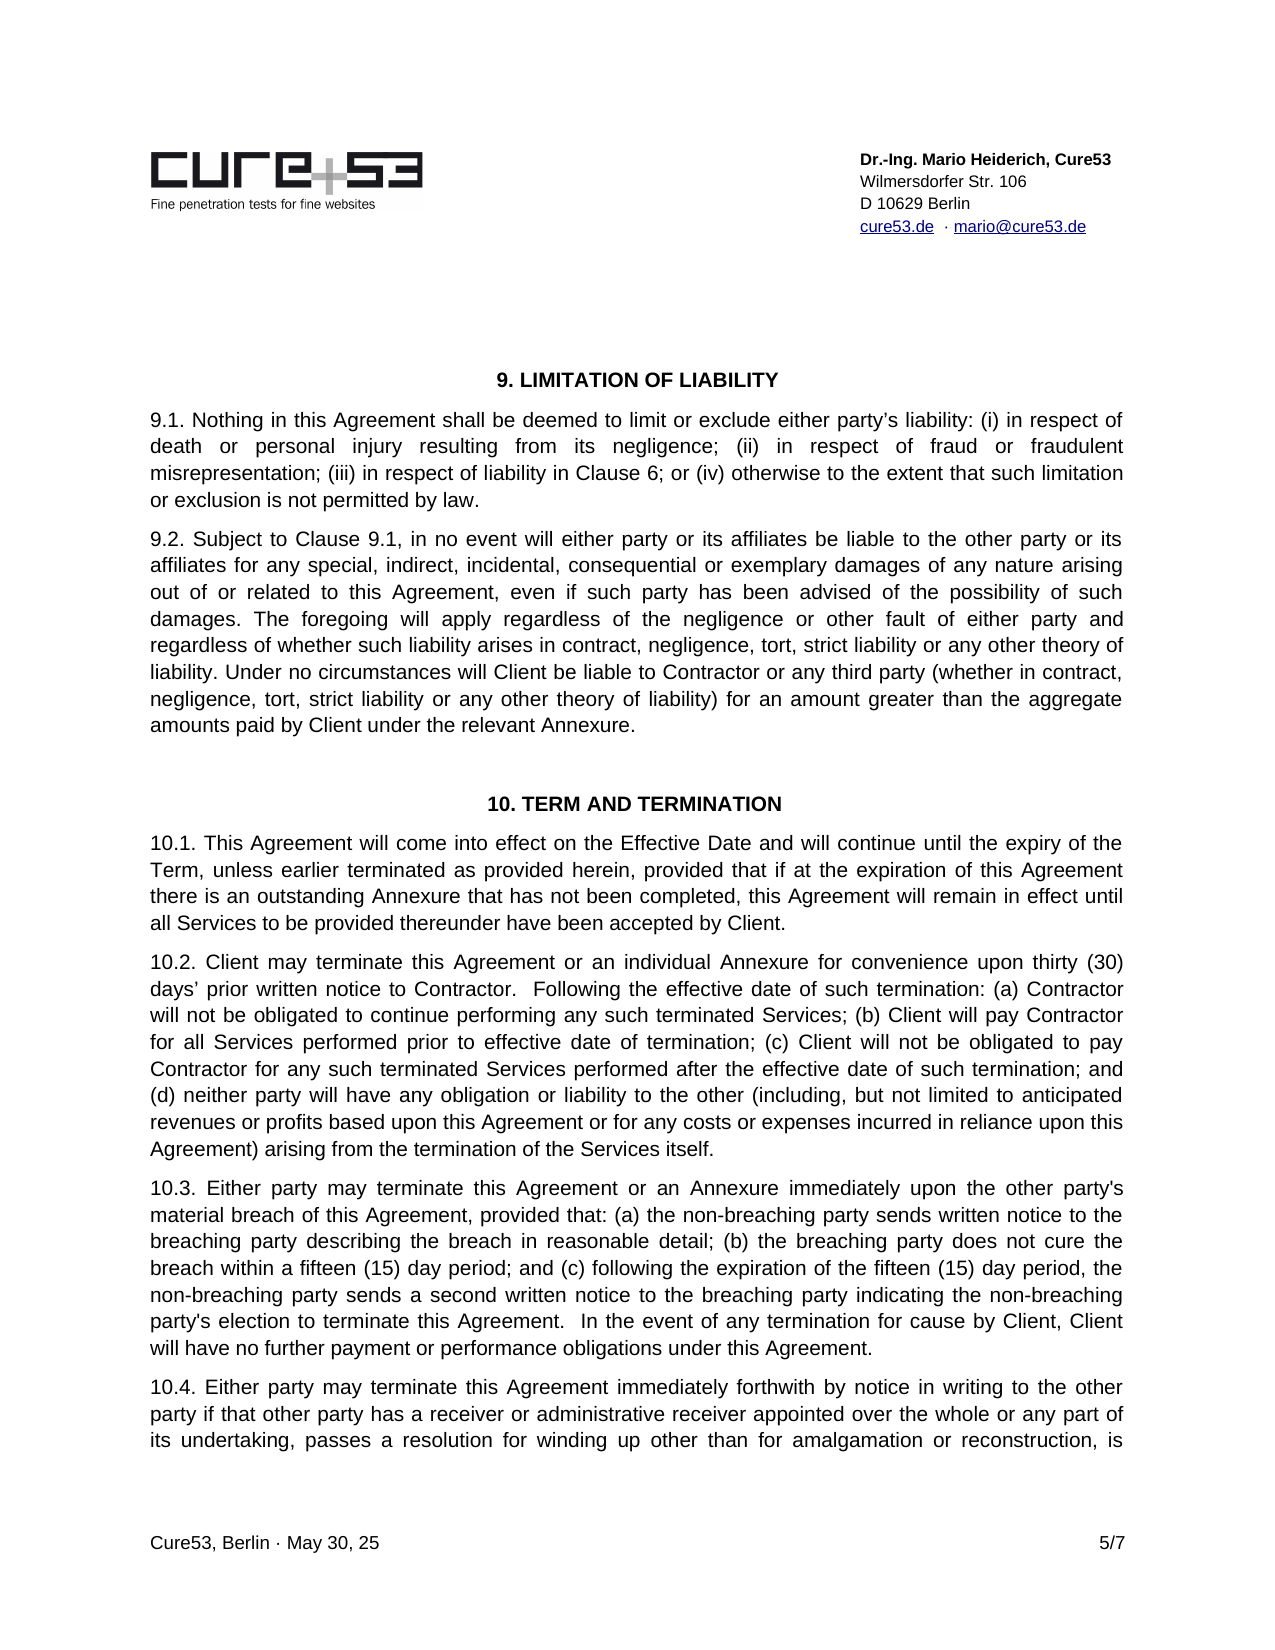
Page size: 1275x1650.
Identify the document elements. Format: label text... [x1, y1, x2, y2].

text 10. TERM AND TERMINATION [150, 792, 1125, 816]
text 9.1. Nothing in this Agreement shall be deemed to limit or exclude either party’s liability: (i) in respect of death or personal injury resulting from its negligence; (ii) in respect of fraud or fraudulent misrepresentation; (iii) in respect of liability in Clause 6; or (iv) otherwise to the extent that such limitation or exclusion is not permitted by law. [150, 408, 1125, 511]
text 9.2. Subject to Clause 9.1, in no event will either party or its affiliates be liable to the other party or its affiliates for any special, indirect, incidental, consequential or exemplary damages of any nature arising out of or related to this Agreement, even if such party has been advised of the possibility of such damages. The foregoing will apply regardless of the negligence or other fault of either party and regardless of whether such liability arises in contract, negligence, tort, strict liability or any other theory of liability. Under no circumstances will Client be liable to Contractor or any third party (whether in contract, negligence, tort, strict liability or any other theory of liability) for an amount greater than the aggregate amounts paid by Client under the relevant Annexure. [150, 527, 1125, 737]
picture [150, 151, 423, 212]
text 10.4. Either party may terminate this Agreement immediately forthwith by notice in writing to the other party if that other party has a receiver or administrative receiver appointed over the whole or any part of its undertaking, passes a resolution for winding up other than for amalgamation or reconstruction, is [150, 1376, 1125, 1452]
text 10.2. Client may terminate this Agreement or an individual Annexure for convenience upon thirty (30) days’ prior written notice to Contractor. Following the effective date of such termination: (a) Contractor will not be obligated to continue performing any such terminated Services; (b) Client will pay Contractor for all Services performed prior to effective date of termination; (c) Client will not be obligated to pay Contractor for any such terminated Services performed after the effective date of such termination; and (d) neither party will have any obligation or liability to the other (including, but not limited to anticipated revenues or profits based upon this Agreement or for any costs or expenses incurred in reliance upon this Agreement) arising from the termination of the Services itself. [150, 951, 1125, 1161]
text 10.1. This Agreement will come into effect on the Effective Date and will continue until the expiry of the Term, unless earlier terminated as provided herein, provided that if at the expiration of this Agreement there is an outstanding Annexure that has not been completed, this Agreement will remain in effect until all Services to be provided thereunder have been accepted by Client. [150, 831, 1125, 935]
text 10.3. Either party may terminate this Agreement or an Annexure immediately upon the other party's material breach of this Agreement, provided that: (a) the non-breaching party sends written notice to the breaching party describing the breach in reasonable detail; (b) the breaching party does not cure the breach within a fifteen (15) day period; and (c) following the expiration of the fifteen (15) day period, the non-breaching party sends a second written notice to the breaching party indicating the non-breaching party's election to terminate this Agreement. In the event of any termination for cause by Client, Client will have no further payment or performance obligations under this Agreement. [150, 1176, 1125, 1360]
text 9. LIMITATION OF LIABILITY [150, 369, 1125, 392]
